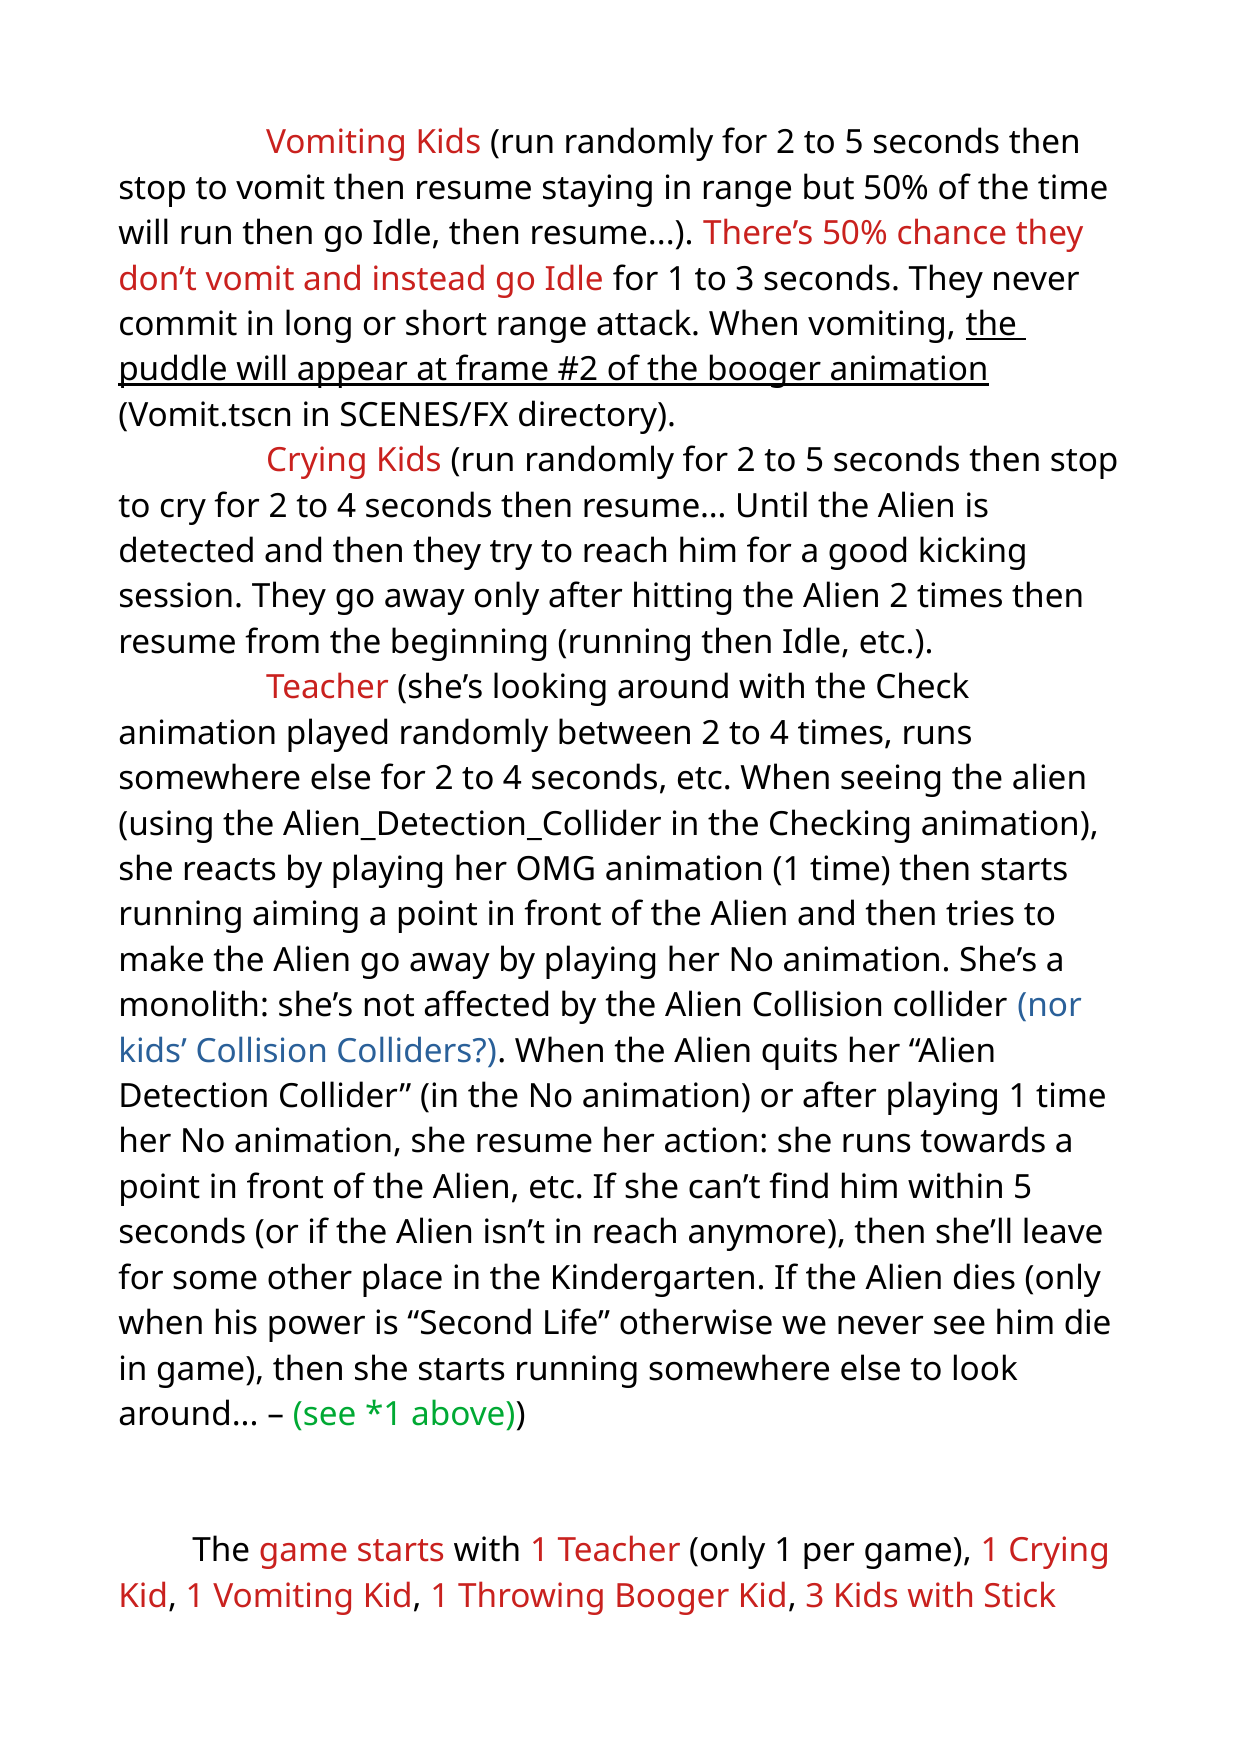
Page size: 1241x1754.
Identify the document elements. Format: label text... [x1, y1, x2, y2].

text Crying Kids (run randomly for 2 to 5 seconds then stop to cry for 2 to 4 seconds then resume… Until the Alien is detected and then they try to reach him for a good kicking session. They go away only after hitting the Alien 2 times then resume from the beginning (running then Idle, etc.). [118, 436, 1122, 663]
text Teacher (she’s looking around with the Check animation played randomly between 2 to 4 times, runs somewhere else for 2 to 4 seconds, etc. When seeing the alien (using the Alien_Detection_Collider in the Checking animation), she reacts by playing her OMG animation (1 time) then starts running aiming a point in front of the Alien and then tries to make the Alien go away by playing her No animation. She’s a monolith: she’s not affected by the Alien Collision collider (nor kids’ Collision Colliders?). When the Alien quits her “Alien Detection Collider” (in the No animation) or after playing 1 time her No animation, she resume her action: she runs towards a point in front of the Alien, etc. If she can’t find him within 5 seconds (or if the Alien isn’t in reach anymore), then she’ll leave for some other place in the Kindergarten. If the Alien dies (only when his power is “Second Life” otherwise we never see him die in game), then she starts running somewhere else to look around... – (see *1 above)) [118, 663, 1122, 1435]
text The game starts with 1 Teacher (only 1 per game), 1 Crying Kid, 1 Vomiting Kid, 1 Throwing Booger Kid, 3 Kids with Stick [118, 1526, 1122, 1617]
text Vomiting Kids (run randomly for 2 to 5 seconds then stop to vomit then resume staying in range but 50% of the time will run then go Idle, then resume...). There’s 50% chance they don’t vomit and instead go Idle for 1 to 3 seconds. They never commit in long or short range attack. When vomiting, the puddle will appear at frame #2 of the booger animation (Vomit.tscn in SCENES/FX directory). [118, 118, 1122, 436]
